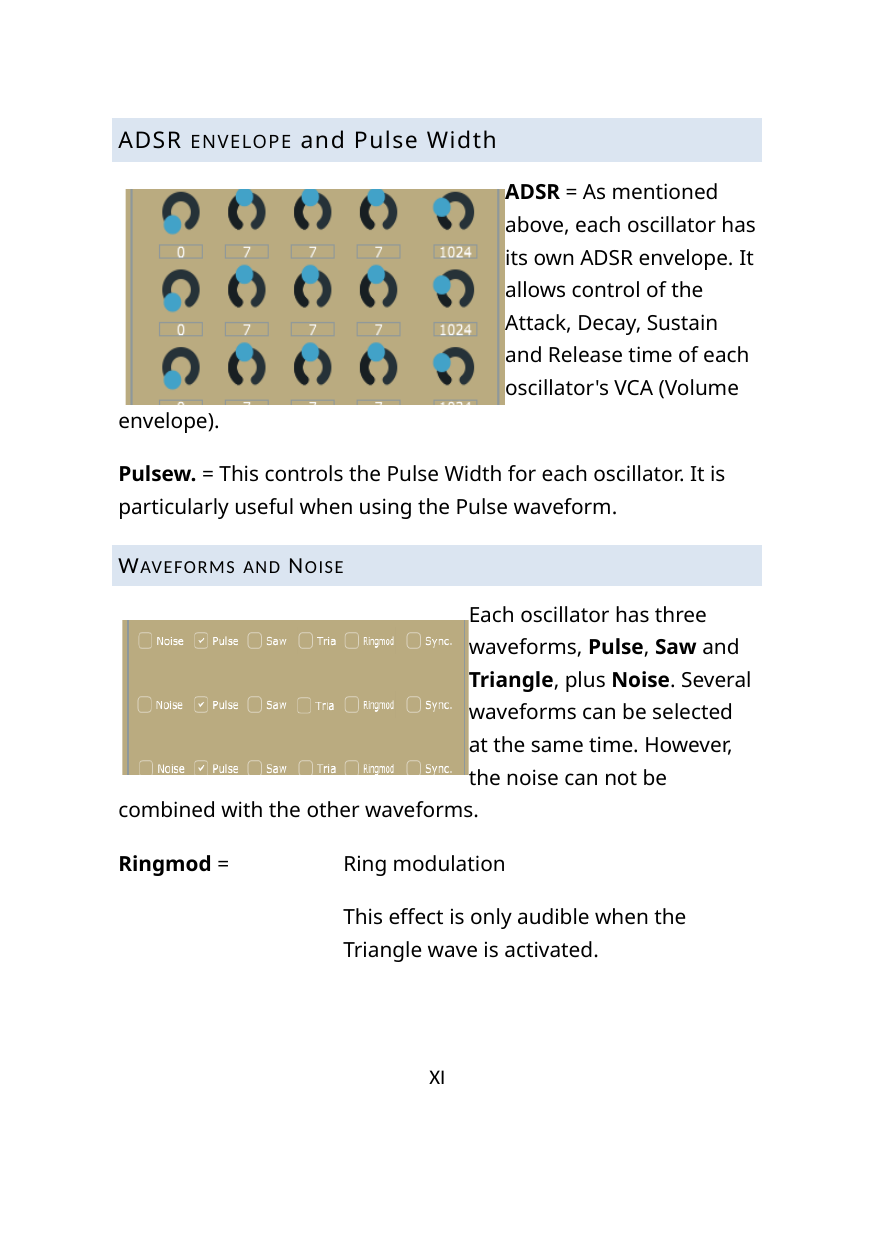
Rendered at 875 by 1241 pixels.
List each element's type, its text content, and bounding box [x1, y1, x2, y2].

subtitle Waveforms and Noise [118, 551, 756, 579]
text Ringmod = Ring modulation [118, 849, 756, 877]
text ADSR = As mentioned above, each oscillator has its own ADSR envelope. It allows control of the Attack, Decay, Sustain and Release time of each oscillator's VCA (Volume envelope). [118, 177, 756, 434]
picture [122, 620, 469, 775]
subtitle ADSR envelope and Pulse Width [118, 124, 756, 156]
text Pulsew. = This controls the Pulse Width for each oscillator. It is particularly useful when using the Pulse waveform. [118, 459, 756, 520]
text Each oscillator has three waveforms, Pulse, Saw and Triangle, plus Noise. Several waveforms can be selected at the same time. However, the noise can not be combined with the other waveforms. [118, 600, 756, 824]
text This effect is only audible when the Triangle wave is activated. [343, 902, 756, 963]
picture [125, 189, 505, 405]
